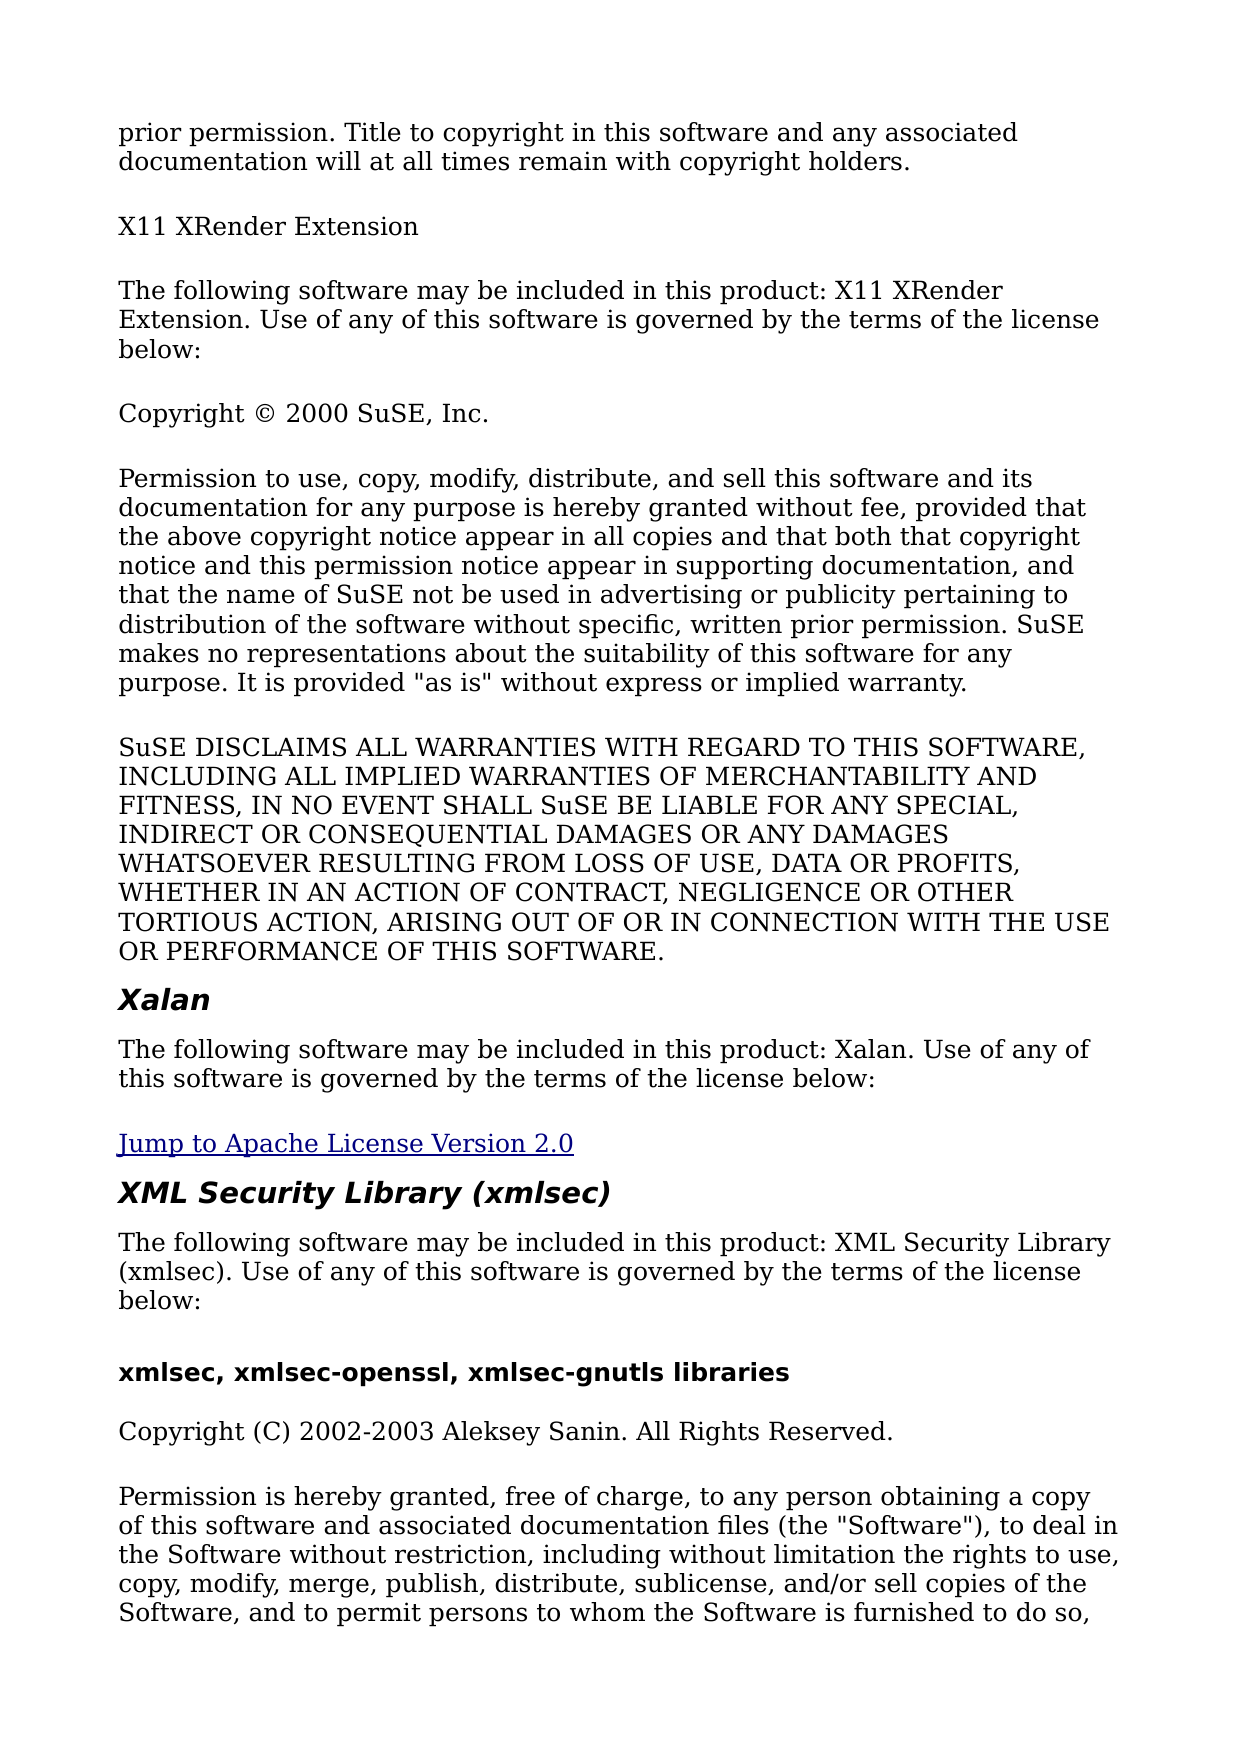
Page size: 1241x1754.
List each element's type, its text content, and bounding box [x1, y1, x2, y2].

text Copyright (C) 2002-2003 Aleksey Sanin. All Rights Reserved. [118, 1417, 1122, 1446]
text Permission to use, copy, modify, distribute, and sell this software and its documentation for any purpose is hereby granted without fee, provided that the above copyright notice appear in all copies and that both that copyright notice and this permission notice appear in supporting documentation, and that the name of SuSE not be used in advertising or publicity pertaining to distribution of the software without specific, written prior permission. SuSE makes no representations about the suitability of this software for any purpose. It is provided "as is" without express or implied warranty. [118, 464, 1122, 697]
text prior permission. Title to copyright in this software and any associated documentation will at all times remain with copyright holders. [118, 118, 1122, 176]
text The following software may be included in this product: Xalan. Use of any of this software is governed by the terms of the license below: [118, 1035, 1122, 1094]
text The following software may be included in this product: XML Security Library (xmlsec). Use of any of this software is governed by the terms of the license below: [118, 1228, 1122, 1315]
text SuSE DISCLAIMS ALL WARRANTIES WITH REGARD TO THIS SOFTWARE, INCLUDING ALL IMPLIED WARRANTIES OF MERCHANTABILITY AND FITNESS, IN NO EVENT SHALL SuSE BE LIABLE FOR ANY SPECIAL, INDIRECT OR CONSEQUENTIAL DAMAGES OR ANY DAMAGES WHATSOEVER RESULTING FROM LOSS OF USE, DATA OR PROFITS, WHETHER IN AN ACTION OF CONTRACT, NEGLIGENCE OR OTHER TORTIOUS ACTION, ARISING OUT OF OR IN CONNECTION WITH THE USE OR PERFORMANCE OF THIS SOFTWARE. [118, 733, 1122, 966]
text Permission is hereby granted, free of charge, to any person obtaining a copy of this software and associated documentation files (the "Software"), to deal in the Software without restriction, including without limitation the rights to use, copy, modify, merge, publish, distribute, sublicense, and/or sell copies of the Software, and to permit persons to whom the Software is furnished to do so, [118, 1482, 1122, 1628]
text X11 XRender Extension [118, 212, 1122, 241]
text Jump to Apache License Version 2.0 [118, 1129, 1122, 1158]
subtitle Xalan [118, 984, 1122, 1018]
text Copyright © 2000 SuSE, Inc. [118, 399, 1122, 428]
subtitle xmlsec, xmlsec-openssl, xmlsec-gnutls libraries [118, 1358, 1122, 1387]
text The following software may be included in this product: X11 XRender Extension. Use of any of this software is governed by the terms of the license below: [118, 276, 1122, 364]
subtitle XML Security Library (xmlsec) [118, 1176, 1122, 1210]
